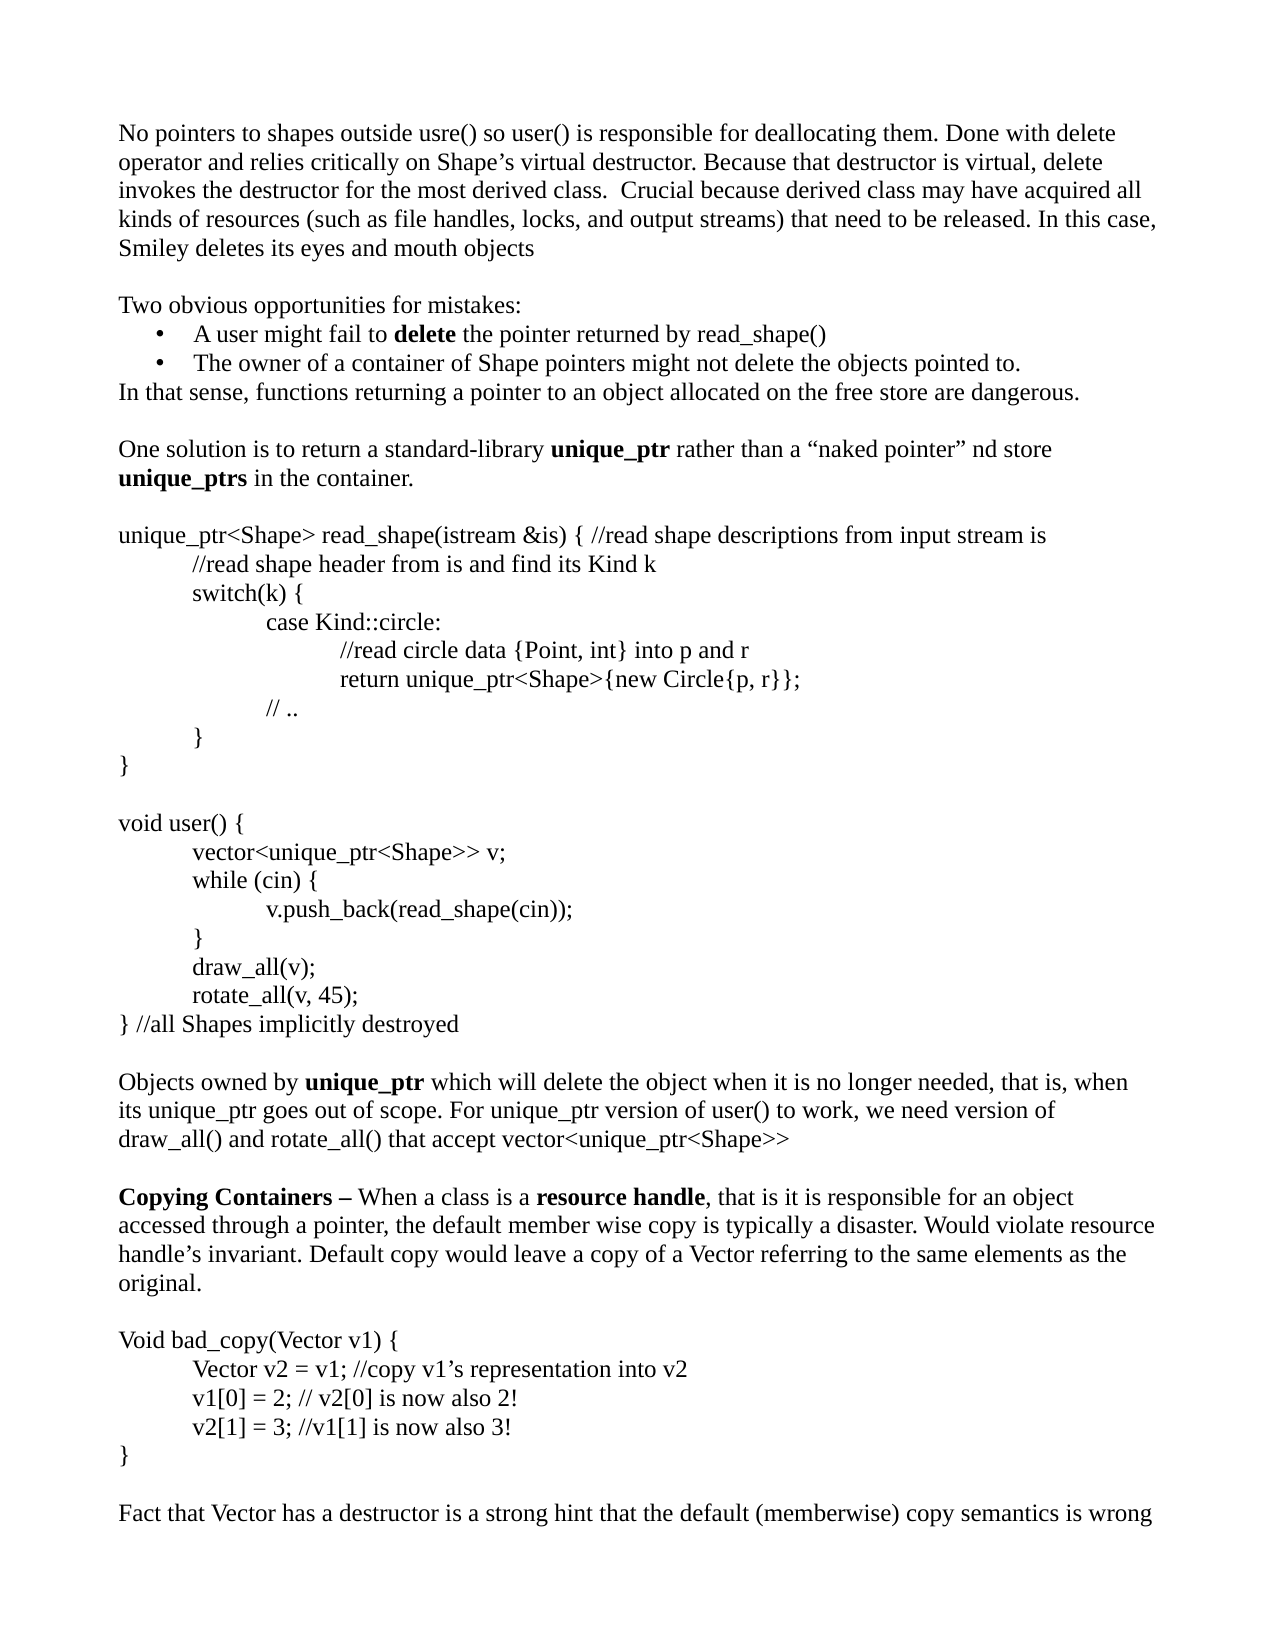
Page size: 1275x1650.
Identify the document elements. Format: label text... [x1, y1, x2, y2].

text v.push_back(read_shape(cin)); [118, 894, 1157, 923]
text return unique_ptr<Shape>{new Circle{p, r}}; [118, 664, 1157, 693]
text Fact that Vector has a destructor is a strong hint that the default (memberwise) copy semantics is wrong [118, 1498, 1157, 1527]
text //read shape header from is and find its Kind k [118, 549, 1157, 578]
text v2[1] = 3; //v1[1] is now also 3! [118, 1412, 1157, 1441]
text } [118, 1441, 1157, 1469]
text v1[0] = 2; // v2[0] is now also 2! [118, 1383, 1157, 1412]
list The owner of a container of Shape pointers might not delete the objects pointed to. [156, 348, 1157, 377]
text No pointers to shapes outside usre() so user() is responsible for deallocating them. Done with delete operator and relies critically on Shape’s virtual destructor. Because that destructor is virtual, delete invokes the destructor for the most derived class. Crucial because derived class may have acquired all kinds of resources (such as file handles, locks, and output streams) that need to be released. In this case, Smiley deletes its eyes and mouth objects [118, 118, 1157, 262]
text // .. [118, 693, 1157, 722]
text case Kind::circle: [118, 607, 1157, 636]
text switch(k) { [118, 578, 1157, 607]
text One solution is to return a standard-library unique_ptr rather than a “naked pointer” nd store unique_ptrs in the container. [118, 434, 1157, 492]
text //read circle data {Point, int} into p and r [118, 636, 1157, 664]
text Void bad_copy(Vector v1) { [118, 1326, 1157, 1354]
text In that sense, functions returning a pointer to an object allocated on the free store are dangerous. [118, 377, 1157, 406]
text rotate_all(v, 45); [118, 981, 1157, 1009]
text draw_all(v); [118, 952, 1157, 981]
text Objects owned by unique_ptr which will delete the object when it is no longer needed, that is, when its unique_ptr goes out of scope. For unique_ptr version of user() to work, we need version of draw_all() and rotate_all() that accept vector<unique_ptr<Shape>> [118, 1067, 1157, 1153]
text Copying Containers – When a class is a resource handle, that is it is responsible for an object accessed through a pointer, the default member wise copy is typically a disaster. Would violate resource handle’s invariant. Default copy would leave a copy of a Vector referring to the same elements as the original. [118, 1182, 1157, 1297]
text } [118, 751, 1157, 779]
text } //all Shapes implicitly destroyed [118, 1009, 1157, 1038]
list A user might fail to delete the pointer returned by read_shape() [156, 319, 1157, 348]
text } [118, 923, 1157, 952]
text unique_ptr<Shape> read_shape(istream &is) { //read shape descriptions from input stream is [118, 521, 1157, 549]
text } [118, 722, 1157, 751]
text while (cin) { [118, 866, 1157, 894]
text Two obvious opportunities for mistakes: [118, 291, 1157, 319]
text vector<unique_ptr<Shape>> v; [118, 837, 1157, 866]
text void user() { [118, 808, 1157, 837]
text Vector v2 = v1; //copy v1’s representation into v2 [118, 1354, 1157, 1383]
